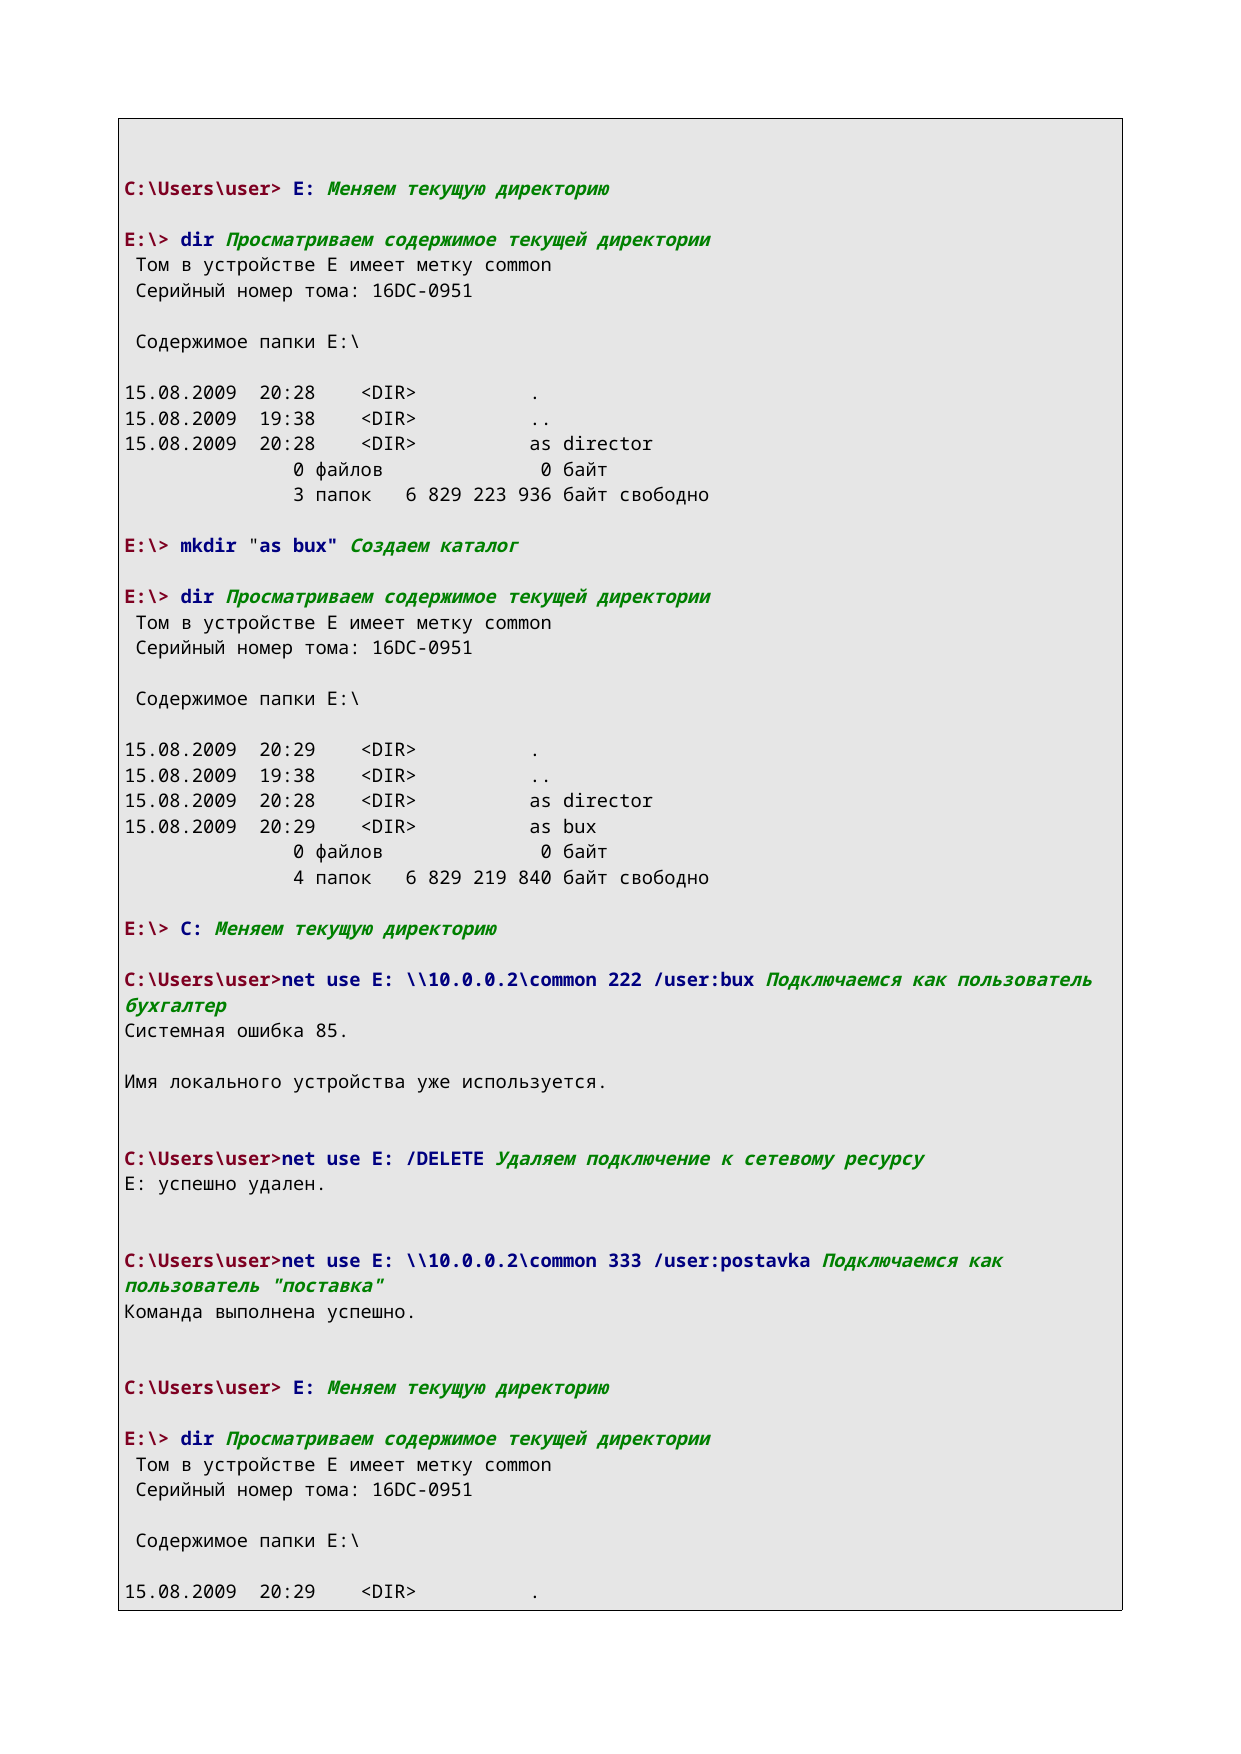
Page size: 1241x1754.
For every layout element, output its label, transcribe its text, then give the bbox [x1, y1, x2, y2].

text 15.08.2009 19:38 <DIR> .. [119, 399, 1122, 424]
text 3 папок 6 829 223 936 байт свободно [119, 475, 1122, 501]
text 0 файлов 0 байт [119, 833, 1122, 858]
text Команда выполнена успешно. [119, 1292, 1122, 1318]
text 15.08.2009 20:29 <DIR> as bux [119, 807, 1122, 833]
text Том в устройстве E имеет метку common [119, 1445, 1122, 1471]
text 15.08.2009 20:28 <DIR> as director [119, 782, 1122, 807]
text C:\Users\user>net use E: \\10.0.0.2\common 222 /user:bux Подключаемся как пользователь бухгалтер [119, 960, 1122, 1011]
text E:\> dir Просматриваем содержимое текущей директории [119, 577, 1122, 603]
text 15.08.2009 20:29 <DIR> . [119, 1573, 1122, 1610]
text C:\Users\user> E: Меняем текущую директорию [119, 169, 1122, 195]
text E:\> dir Просматриваем содержимое текущей директории [119, 220, 1122, 246]
text E: успешно удален. [119, 1164, 1122, 1190]
text C:\Users\user>net use E: \\10.0.0.2\common 333 /user:postavka Подключаемся как пользователь "поставка" [119, 1241, 1122, 1292]
text Серийный номер тома: 16DC-0951 [119, 628, 1122, 654]
text E:\> C: Меняем текущую директорию [119, 909, 1122, 935]
text Содержимое папки E:\ [119, 679, 1122, 705]
text 4 папок 6 829 219 840 байт свободно [119, 858, 1122, 884]
text Серийный номер тома: 16DC-0951 [119, 1471, 1122, 1496]
text E:\> dir Просматриваем содержимое текущей директории [119, 1420, 1122, 1445]
text 15.08.2009 20:29 <DIR> . [119, 731, 1122, 756]
text Серийный номер тома: 16DC-0951 [119, 271, 1122, 297]
text E:\> mkdir "as bux" Создаем каталог [119, 526, 1122, 552]
text 15.08.2009 20:28 <DIR> as director [119, 424, 1122, 450]
text Имя локального устройства уже используется. [119, 1062, 1122, 1088]
text Том в устройстве E имеет метку common [119, 246, 1122, 271]
text C:\Users\user> E: Меняем текущую директорию [119, 1369, 1122, 1394]
text 15.08.2009 20:28 <DIR> . [119, 373, 1122, 399]
text Содержимое папки E:\ [119, 1522, 1122, 1547]
text Том в устройстве E имеет метку common [119, 603, 1122, 628]
text Содержимое папки E:\ [119, 322, 1122, 348]
text 15.08.2009 19:38 <DIR> .. [119, 756, 1122, 782]
text C:\Users\user>net use E: /DELETE Удаляем подключение к сетевому ресурсу [119, 1139, 1122, 1164]
text 0 файлов 0 байт [119, 450, 1122, 475]
text Системная ошибка 85. [119, 1011, 1122, 1037]
